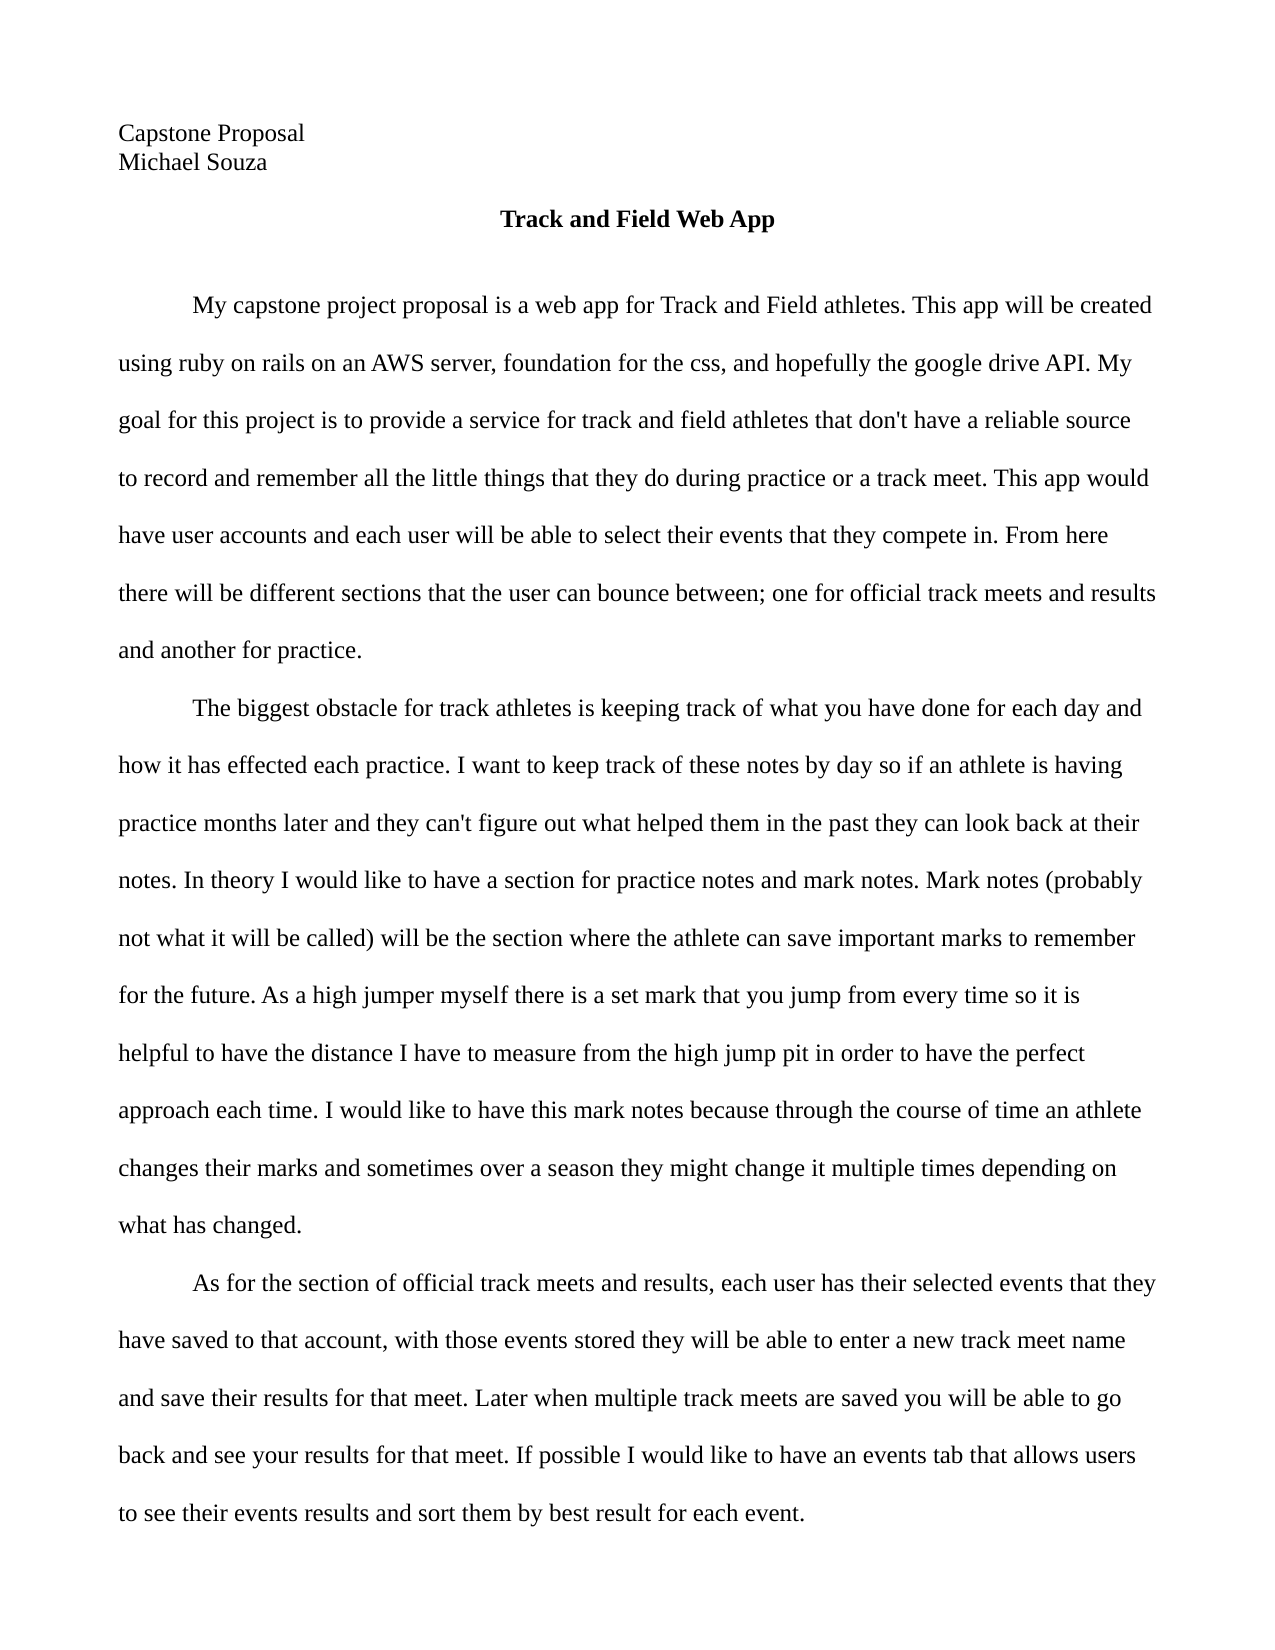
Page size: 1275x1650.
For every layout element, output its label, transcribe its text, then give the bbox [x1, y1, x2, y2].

text Capstone Proposal [118, 118, 1157, 147]
text Track and Field Web App [118, 204, 1157, 233]
text As for the section of official track meets and results, each user has their selected events that they have saved to that account, with those events stored they will be able to enter a new track meet name and save their results for that meet. Later when multiple track meets are saved you will be able to go back and see your results for that meet. If possible I would like to have an events tab that allows users to see their events results and sort them by best result for each event. [118, 1268, 1157, 1527]
text Michael Souza [118, 147, 1157, 176]
text My capstone project proposal is a web app for Track and Field athletes. This app will be created using ruby on rails on an AWS server, foundation for the css, and hopefully the google drive API. My goal for this project is to provide a service for track and field athletes that don't have a reliable source to record and remember all the little things that they do during practice or a track meet. This app would have user accounts and each user will be able to select their events that they compete in. From here there will be different sections that the user can bounce between; one for official track meets and results and another for practice. [118, 291, 1157, 664]
text The biggest obstacle for track athletes is keeping track of what you have done for each day and how it has effected each practice. I want to keep track of these notes by day so if an athlete is having practice months later and they can't figure out what helped them in the past they can look back at their notes. In theory I would like to have a section for practice notes and mark notes. Mark notes (probably not what it will be called) will be the section where the athlete can save important marks to remember for the future. As a high jumper myself there is a set mark that you jump from every time so it is helpful to have the distance I have to measure from the high jump pit in order to have the perfect approach each time. I would like to have this mark notes because through the course of time an athlete changes their marks and sometimes over a season they might change it multiple times depending on what has changed. [118, 693, 1157, 1239]
